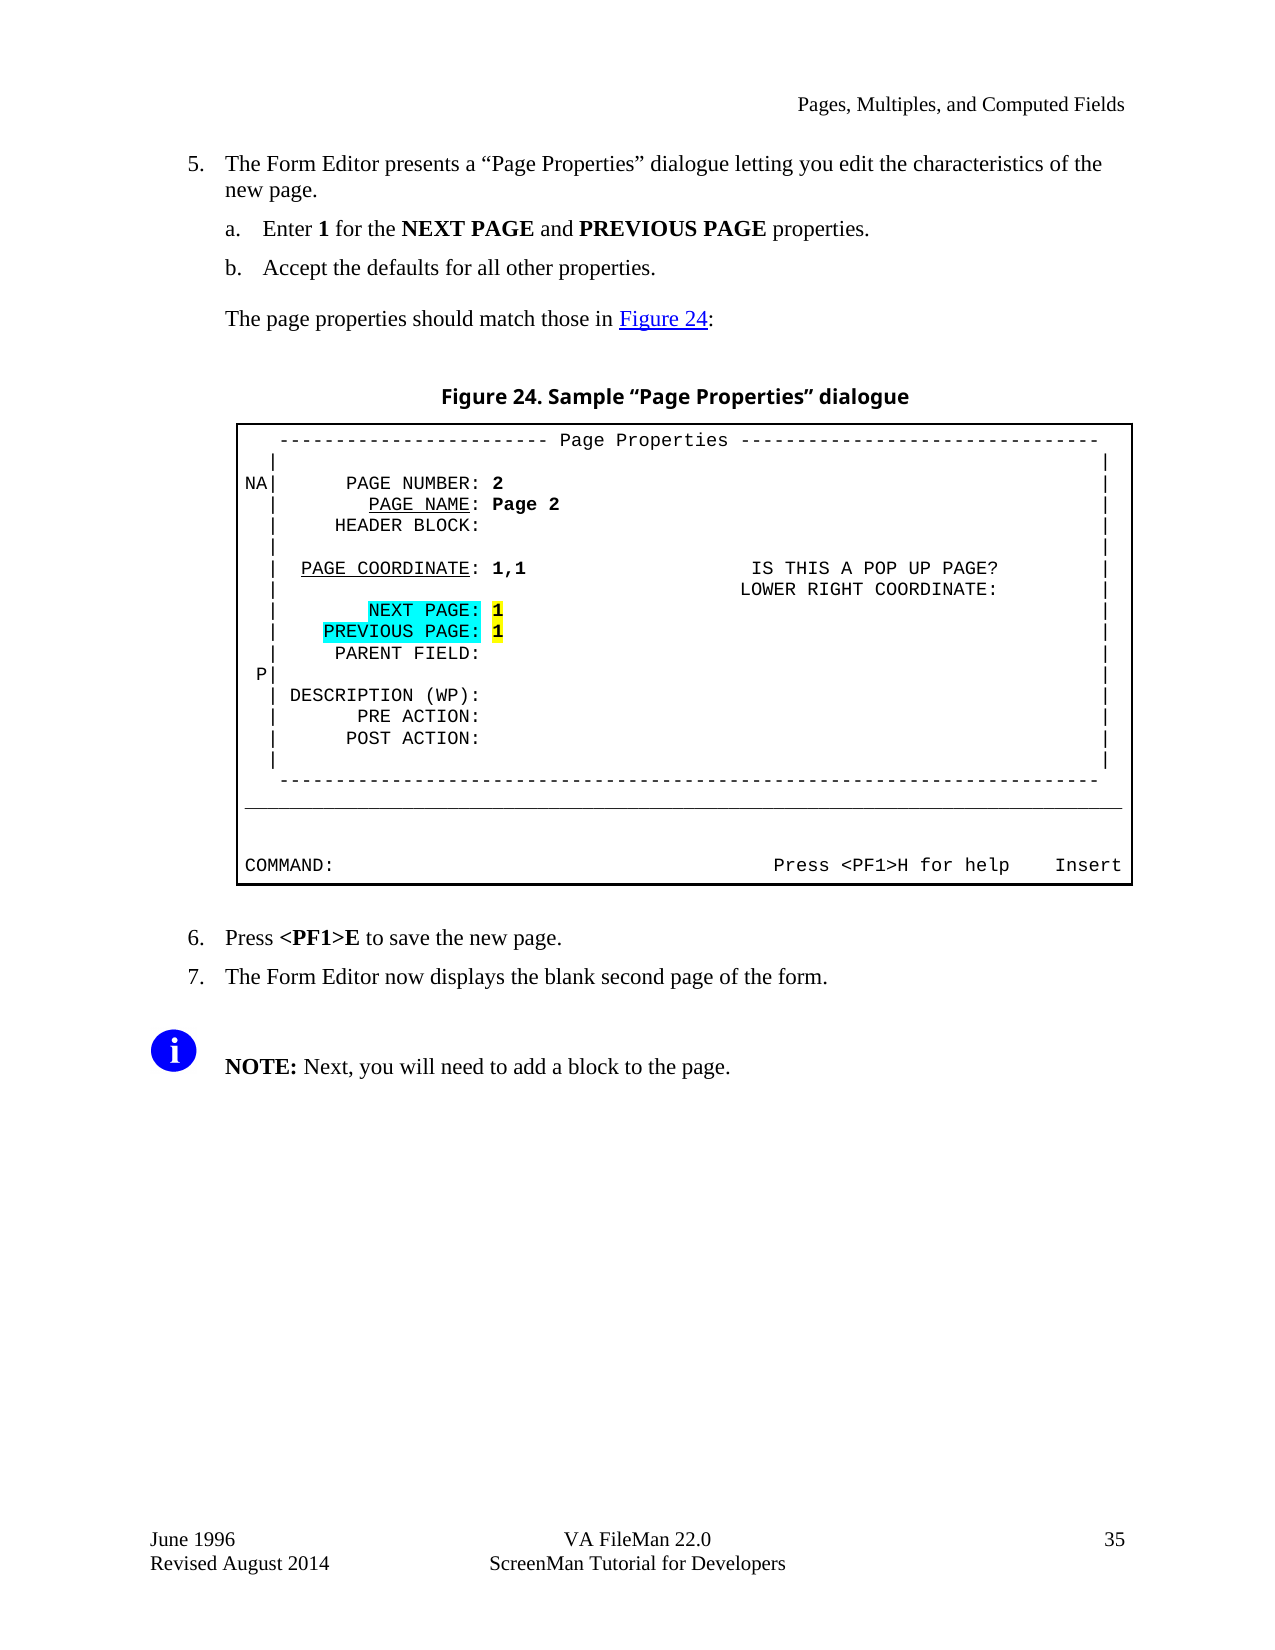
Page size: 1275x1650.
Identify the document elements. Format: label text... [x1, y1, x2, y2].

list Enter 1 for the NEXT PAGE and PREVIOUS PAGE properties. [225, 215, 1125, 242]
list The Form Editor presents a “Page Properties” dialogue letting you edit the characteristics of the new page. [187, 150, 1125, 203]
text | PREVIOUS PAGE: 1 | [238, 614, 1131, 635]
list Press <PF1>E to save the new page. [187, 924, 1125, 951]
text NOTE: Next, you will need to add a block to the page. [150, 1027, 1125, 1079]
text | PRE ACTION: | [238, 699, 1131, 720]
text The page properties should match those in Figure 24: [225, 305, 1125, 332]
text | HEADER BLOCK: | [238, 508, 1131, 529]
text | | [238, 529, 1131, 550]
text | | [238, 741, 1131, 763]
picture [150, 1027, 197, 1074]
text | PAGE NAME: Page 2 | [238, 486, 1131, 508]
text | DESCRIPTION (WP): | [238, 678, 1131, 699]
text Figure 24. Sample “Page Properties” dialogue [225, 382, 1125, 410]
text ------------------------ Page Properties -------------------------------- [238, 425, 1131, 444]
text | PARENT FIELD: | [238, 635, 1131, 656]
list Accept the defaults for all other properties. [225, 254, 1125, 280]
text | LOWER RIGHT COORDINATE: | [238, 571, 1131, 593]
text NA| PAGE NUMBER: 2 | [238, 465, 1131, 486]
text ______________________________________________________________________________ [238, 784, 1131, 813]
text | PAGE COORDINATE: 1,1 IS THIS A POP UP PAGE? | [238, 550, 1131, 571]
text | NEXT PAGE: 1 | [238, 593, 1131, 614]
text ------------------------------------------------------------------------- [238, 763, 1131, 784]
text P| | [238, 656, 1131, 678]
text | POST ACTION: | [238, 720, 1131, 741]
text COMMAND: Press <PF1>H for help Insert [238, 848, 1131, 883]
list The Form Editor now displays the blank second page of the form. [187, 963, 1125, 990]
text | | [238, 444, 1131, 465]
